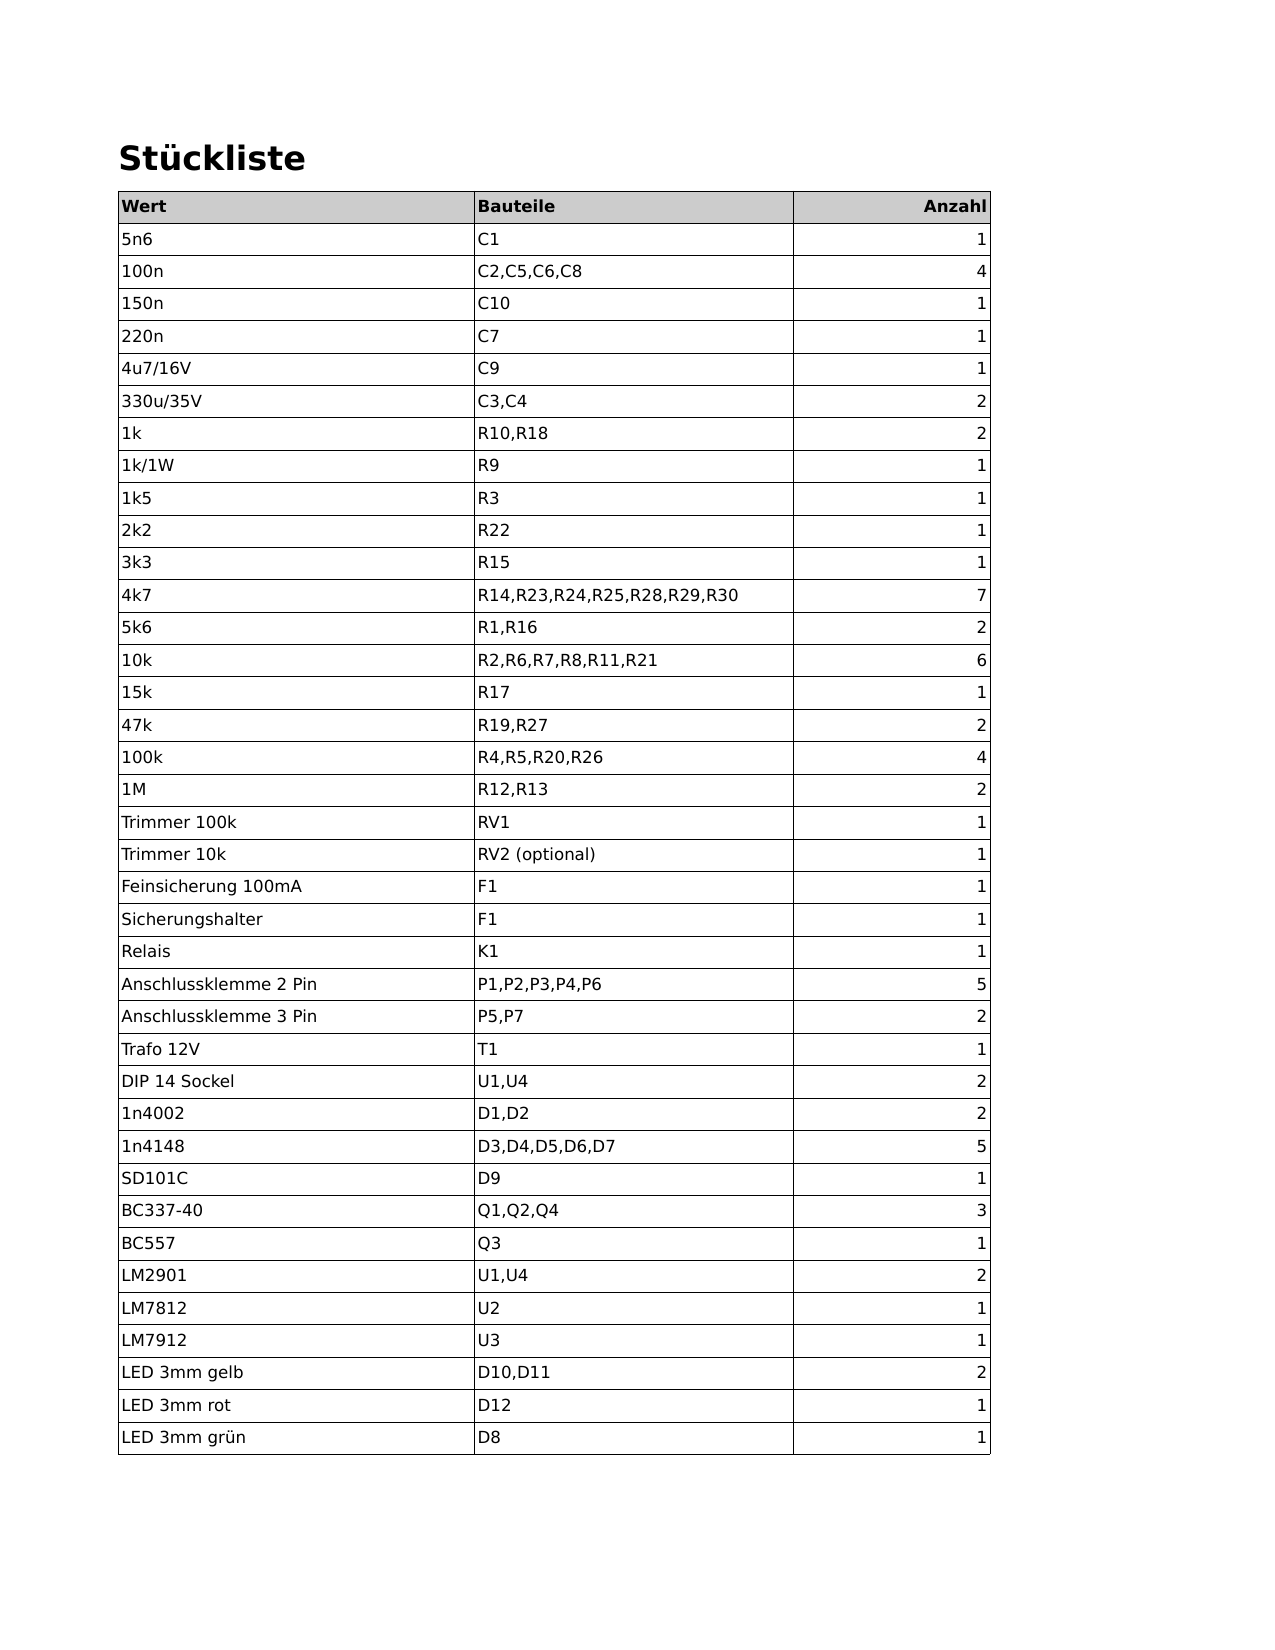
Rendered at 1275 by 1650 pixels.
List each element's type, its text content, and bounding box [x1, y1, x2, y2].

table_cell U1,U4 [475, 1261, 793, 1292]
table_cell 4 [794, 256, 990, 288]
table_cell F1 [475, 904, 793, 936]
table_cell R14,R23,R24,R25,R28,R29,R30 [475, 580, 793, 612]
table_cell RV2 (optional) [475, 840, 793, 871]
table_cell 1 [794, 807, 990, 838]
table_cell SD101C [119, 1164, 474, 1195]
table_cell R15 [475, 548, 793, 579]
table_cell R4,R5,R20,R26 [475, 742, 793, 774]
table_cell U3 [475, 1325, 793, 1357]
table_cell 5 [794, 1131, 990, 1162]
table_cell P1,P2,P3,P4,P6 [475, 969, 793, 1000]
table_cell 2 [794, 1066, 990, 1098]
table_cell 1M [119, 775, 474, 806]
table_cell 1 [794, 548, 990, 579]
table_cell Anschlussklemme 2 Pin [119, 969, 474, 1000]
table_cell U2 [475, 1293, 793, 1324]
table_header Wert [119, 192, 474, 223]
table_cell 1 [794, 1325, 990, 1357]
table_cell 100n [119, 256, 474, 288]
table_cell 1 [794, 872, 990, 903]
table_cell R1,R16 [475, 613, 793, 644]
table_cell 1 [794, 840, 990, 871]
table_header Anzahl [794, 192, 990, 223]
table_cell 15k [119, 677, 474, 709]
table_cell 7 [794, 580, 990, 612]
table_cell 1 [794, 1423, 990, 1454]
table_cell K1 [475, 937, 793, 968]
table_cell 1n4002 [119, 1099, 474, 1130]
table_cell C7 [475, 321, 793, 352]
table_cell 1 [794, 937, 990, 968]
table_cell U1,U4 [475, 1066, 793, 1098]
table_cell 1k [119, 418, 474, 450]
table_cell R3 [475, 483, 793, 514]
table_cell 1 [794, 904, 990, 936]
table_cell C2,C5,C6,C8 [475, 256, 793, 288]
table_cell 1 [794, 354, 990, 385]
table_cell 2 [794, 1001, 990, 1033]
table_cell 1 [794, 224, 990, 255]
table_cell 5n6 [119, 224, 474, 255]
table_cell 3 [794, 1196, 990, 1227]
table_cell 1k/1W [119, 451, 474, 482]
table_cell 1 [794, 1390, 990, 1422]
table_cell Relais [119, 937, 474, 968]
table_cell D12 [475, 1390, 793, 1422]
table_cell 1 [794, 677, 990, 709]
table_cell 1 [794, 451, 990, 482]
table_cell LED 3mm rot [119, 1390, 474, 1422]
table_cell 150n [119, 289, 474, 320]
table_cell Sicherungshalter [119, 904, 474, 936]
table_cell 4 [794, 742, 990, 774]
table_cell Trafo 12V [119, 1034, 474, 1065]
table_cell 1 [794, 289, 990, 320]
table_cell LED 3mm grün [119, 1423, 474, 1454]
table_cell 2 [794, 775, 990, 806]
table_cell C10 [475, 289, 793, 320]
table_cell D3,D4,D5,D6,D7 [475, 1131, 793, 1162]
table_cell D8 [475, 1423, 793, 1454]
table_cell BC557 [119, 1228, 474, 1259]
table_header Bauteile [475, 192, 793, 223]
table_cell 2 [794, 613, 990, 644]
table_cell BC337-40 [119, 1196, 474, 1227]
table_cell 1 [794, 1293, 990, 1324]
table_cell 5 [794, 969, 990, 1000]
table_cell R9 [475, 451, 793, 482]
table_cell 1n4148 [119, 1131, 474, 1162]
table_cell Anschlussklemme 3 Pin [119, 1001, 474, 1033]
table_cell 2 [794, 418, 990, 450]
table_cell R19,R27 [475, 710, 793, 741]
table_cell C9 [475, 354, 793, 385]
table_cell R2,R6,R7,R8,R11,R21 [475, 645, 793, 676]
table_cell LM7812 [119, 1293, 474, 1324]
table_cell Trimmer 100k [119, 807, 474, 838]
table_cell Q1,Q2,Q4 [475, 1196, 793, 1227]
table_cell LED 3mm gelb [119, 1358, 474, 1389]
table_cell 330u/35V [119, 386, 474, 417]
table_cell 1 [794, 516, 990, 547]
table_cell P5,P7 [475, 1001, 793, 1033]
table_cell 2 [794, 386, 990, 417]
table_cell 3k3 [119, 548, 474, 579]
table_cell Trimmer 10k [119, 840, 474, 871]
table_cell 5k6 [119, 613, 474, 644]
table_cell Q3 [475, 1228, 793, 1259]
table_cell 2 [794, 1358, 990, 1389]
table_cell 1 [794, 321, 990, 352]
table_cell D1,D2 [475, 1099, 793, 1130]
table_cell 2 [794, 1099, 990, 1130]
table_cell 1 [794, 1228, 990, 1259]
table_cell DIP 14 Sockel [119, 1066, 474, 1098]
table_cell 1 [794, 1164, 990, 1195]
table_cell 220n [119, 321, 474, 352]
table_cell C1 [475, 224, 793, 255]
table_cell 1k5 [119, 483, 474, 514]
table_cell D10,D11 [475, 1358, 793, 1389]
table_cell Feinsicherung 100mA [119, 872, 474, 903]
table_cell R10,R18 [475, 418, 793, 450]
table_cell 2 [794, 1261, 990, 1292]
table_cell 1 [794, 483, 990, 514]
table_cell 4u7/16V [119, 354, 474, 385]
table_cell T1 [475, 1034, 793, 1065]
table_cell 2 [794, 710, 990, 741]
table_cell LM7912 [119, 1325, 474, 1357]
table_cell 6 [794, 645, 990, 676]
table_cell 4k7 [119, 580, 474, 612]
subtitle Stückliste [118, 139, 1157, 178]
table_cell 2k2 [119, 516, 474, 547]
table_cell 1 [794, 1034, 990, 1065]
table_cell 47k [119, 710, 474, 741]
table_cell R22 [475, 516, 793, 547]
table_cell F1 [475, 872, 793, 903]
table_cell LM2901 [119, 1261, 474, 1292]
table_cell C3,C4 [475, 386, 793, 417]
table_cell D9 [475, 1164, 793, 1195]
table_cell 100k [119, 742, 474, 774]
table_cell R17 [475, 677, 793, 709]
table_cell RV1 [475, 807, 793, 838]
table_cell R12,R13 [475, 775, 793, 806]
table_cell 10k [119, 645, 474, 676]
